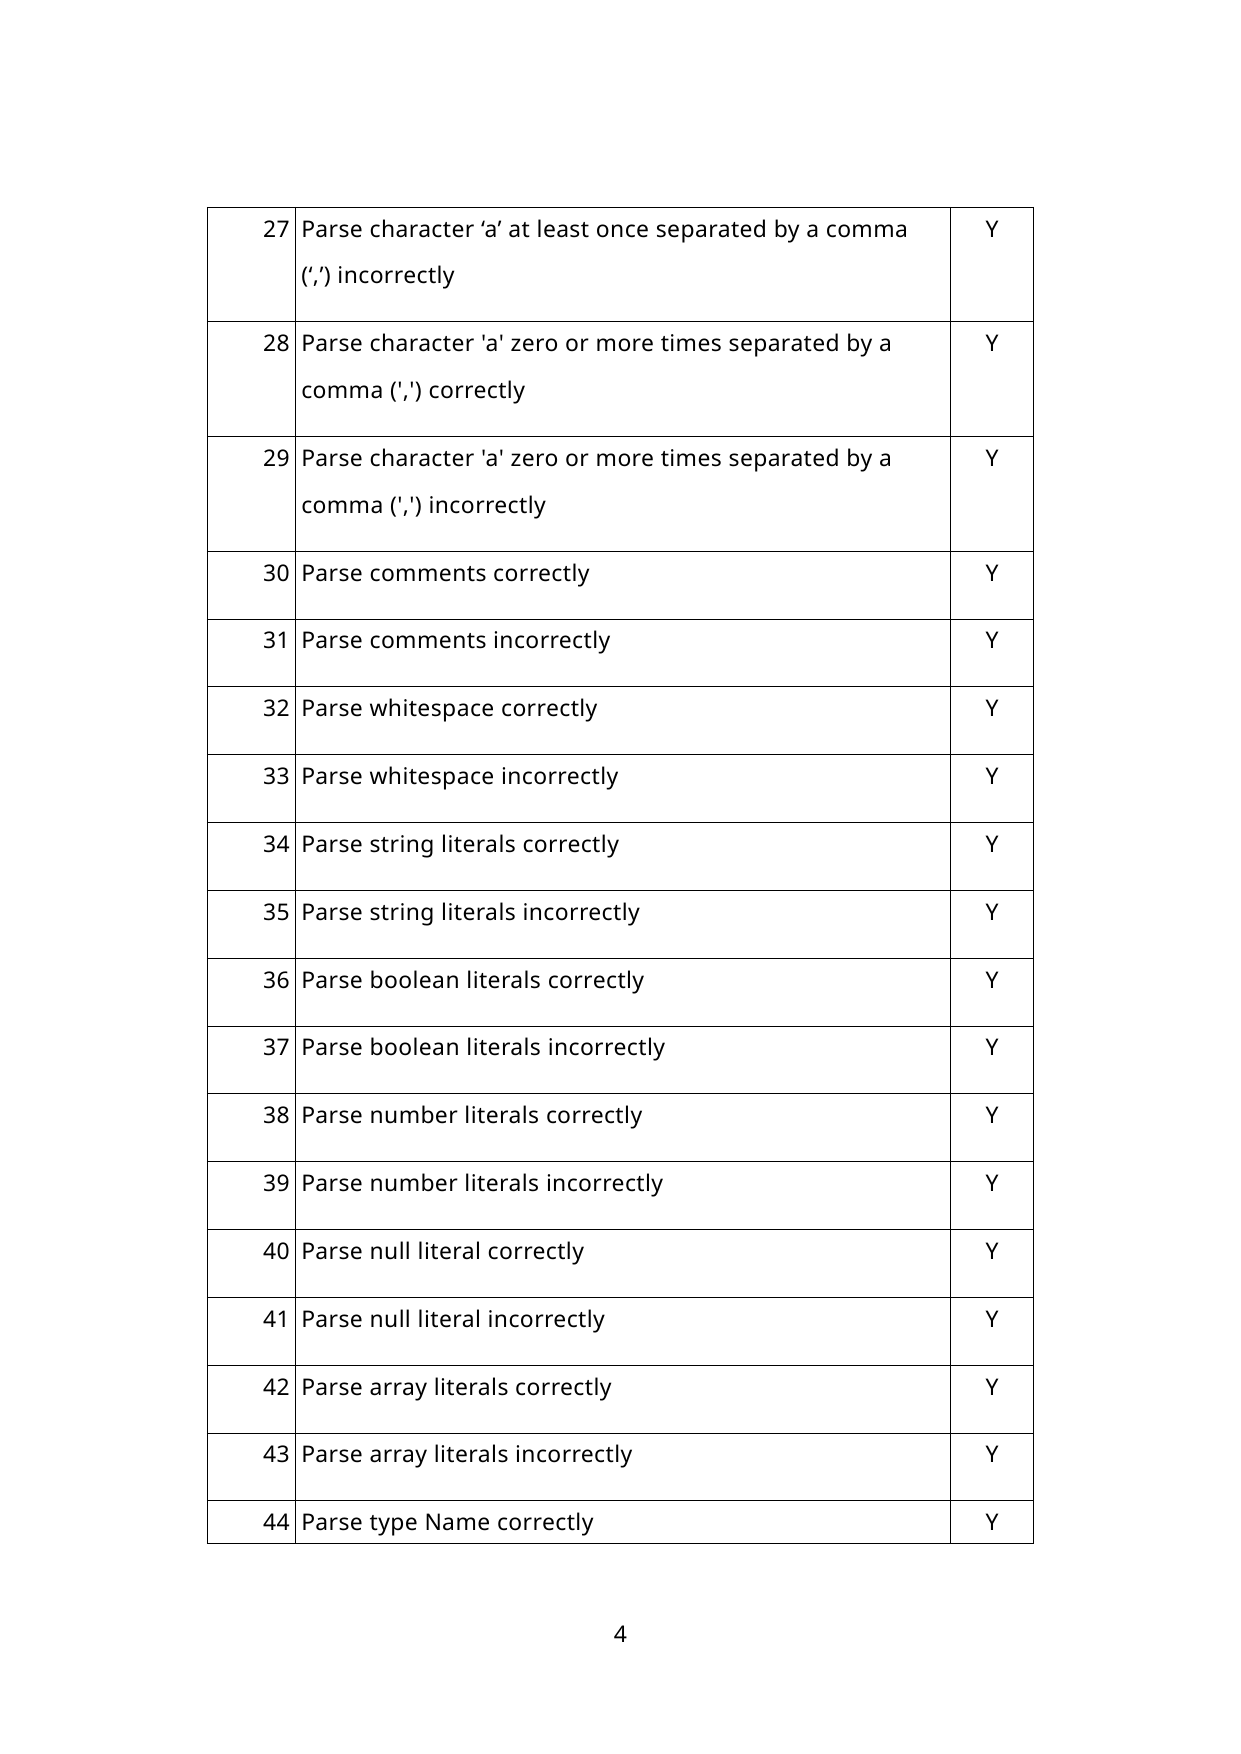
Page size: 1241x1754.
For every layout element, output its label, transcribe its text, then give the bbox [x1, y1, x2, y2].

table_cell Y [951, 1501, 1033, 1543]
table_cell Parse string literals correctly [296, 823, 950, 890]
table_cell 44 [208, 1501, 295, 1543]
table_cell Parse boolean literals correctly [296, 959, 950, 1026]
table_cell Parse array literals correctly [296, 1366, 950, 1432]
table_cell Parse character 'a' zero or more times separated by a comma (',') correctly [296, 322, 950, 436]
table_cell Y [951, 1298, 1033, 1364]
table_cell 28 [208, 322, 295, 436]
table_cell 35 [208, 891, 295, 958]
table_cell 32 [208, 687, 295, 754]
table_cell Parse number literals incorrectly [296, 1162, 950, 1229]
table_cell Y [951, 959, 1033, 1026]
table_cell Y [951, 1162, 1033, 1229]
table_cell 40 [208, 1230, 295, 1297]
table_cell Parse null literal correctly [296, 1230, 950, 1297]
table_cell 41 [208, 1298, 295, 1364]
table_cell Parse boolean literals incorrectly [296, 1027, 950, 1093]
table_cell Y [951, 1027, 1033, 1093]
table_cell Y [951, 552, 1033, 619]
table_cell 36 [208, 959, 295, 1026]
table_cell Y [951, 1434, 1033, 1500]
table_cell Y [951, 1230, 1033, 1297]
table_cell 30 [208, 552, 295, 619]
table_cell Parse comments correctly [296, 552, 950, 619]
table_cell Y [951, 322, 1033, 436]
table_cell Y [951, 823, 1033, 890]
table_cell Y [951, 687, 1033, 754]
table_cell 27 [208, 208, 295, 321]
table_cell Y [951, 208, 1033, 321]
table_cell 37 [208, 1027, 295, 1093]
table_cell 33 [208, 755, 295, 822]
table_cell 31 [208, 620, 295, 686]
table_cell Parse string literals incorrectly [296, 891, 950, 958]
table_cell 39 [208, 1162, 295, 1229]
table_cell Y [951, 437, 1033, 551]
table_cell Parse array literals incorrectly [296, 1434, 950, 1500]
table_cell Parse type Name correctly [296, 1501, 950, 1543]
table_cell 34 [208, 823, 295, 890]
table_cell Y [951, 891, 1033, 958]
table_cell Parse number literals correctly [296, 1094, 950, 1161]
table_cell Parse comments incorrectly [296, 620, 950, 686]
table_cell Y [951, 755, 1033, 822]
table_cell Y [951, 1366, 1033, 1432]
table_cell Parse whitespace correctly [296, 687, 950, 754]
table_cell 38 [208, 1094, 295, 1161]
table_cell 29 [208, 437, 295, 551]
table_cell Y [951, 620, 1033, 686]
table_cell Y [951, 1094, 1033, 1161]
table_cell Parse whitespace incorrectly [296, 755, 950, 822]
table_cell 42 [208, 1366, 295, 1432]
table_cell Parse character ‘a’ at least once separated by a comma (‘,’) incorrectly [296, 208, 950, 321]
table_cell 43 [208, 1434, 295, 1500]
table_cell Parse null literal incorrectly [296, 1298, 950, 1364]
table_cell Parse character 'a' zero or more times separated by a comma (',') incorrectly [296, 437, 950, 551]
